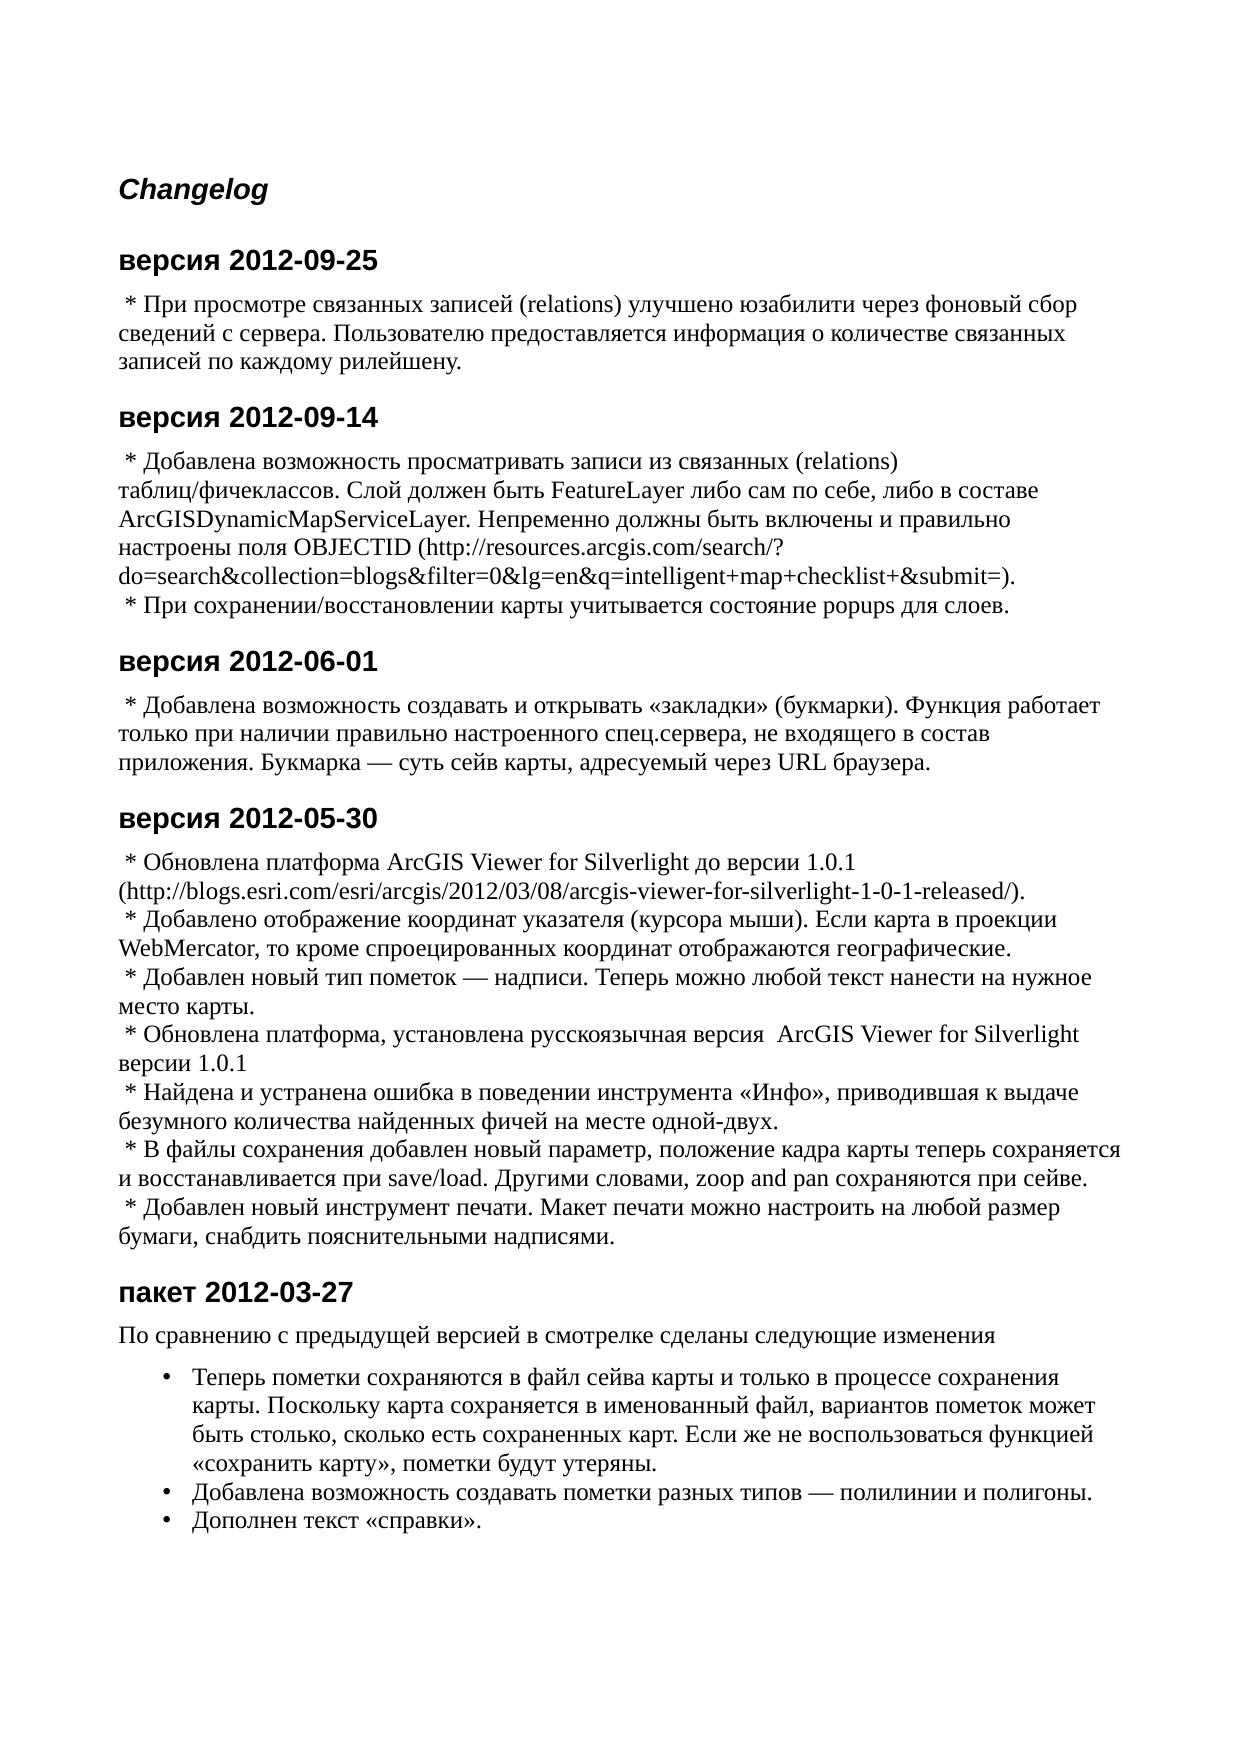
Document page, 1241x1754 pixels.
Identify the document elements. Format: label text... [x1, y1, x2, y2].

subtitle Changelog [118, 172, 1122, 205]
text * В файлы сохранения добавлен новый параметр, положение кадра карты теперь сохраняется и восстанавливается при save/load. Другими словами, zoop and pan сохраняются при сейве. [118, 1134, 1122, 1192]
subtitle пакет 2012-03-27 [118, 1274, 1122, 1308]
text * При просмотре связанных записей (relations) улучшено юзабилити через фоновый сбор сведений с сервера. Пользователю предоставляется информация о количестве связанных записей по каждому рилейшену. [118, 289, 1122, 375]
list Теперь пометки сохраняются в файл сейва карты и только в процессе сохранения карты. Поскольку карта сохраняется в именованный файл, вариантов пометок может быть столько, сколько есть сохраненных карт. Если же не воспользоваться функцией «сохранить карту», пометки будут утеряны. [162, 1362, 1122, 1477]
subtitle версия 2012-09-25 [118, 243, 1122, 276]
text * Обновлена платформа ArcGIS Viewer for Silverlight до версии 1.0.1 (http://blogs.esri.com/esri/arcgis/2012/03/08/arcgis-viewer-for-silverlight-1-0-1-released/). [118, 847, 1122, 904]
list Добавлена возможность создавать пометки разных типов — полилинии и полигоны. [162, 1477, 1122, 1506]
subtitle версия 2012-09-14 [118, 400, 1122, 434]
text * Добавлен новый тип пометок — надписи. Теперь можно любой текст нанести на нужное место карты. [118, 962, 1122, 1019]
list Дополнен текст «справки». [162, 1506, 1122, 1534]
text * Добавлен новый инструмент печати. Макет печати можно настроить на любой размер бумаги, снабдить пояснительными надписями. [118, 1192, 1122, 1249]
text * Добавлена возможность создавать и открывать «закладки» (букмарки). Функция работает только при наличии правильно настроенного спец.сервера, не входящего в состав приложения. Букмарка — суть сейв карты, адресуемый через URL браузера. [118, 690, 1122, 776]
text * Обновлена платформа, установлена русскоязычная версия ArcGIS Viewer for Silverlight версии 1.0.1 [118, 1019, 1122, 1077]
subtitle версия 2012-06-01 [118, 644, 1122, 677]
text По сравнению с предыдущей версией в смотрелке сделаны следующие изменения [118, 1321, 1122, 1349]
subtitle версия 2012-05-30 [118, 801, 1122, 834]
text * Добавлено отображение координат указателя (курсора мыши). Если карта в проекции WebMercator, то кроме спроецированных координат отображаются географические. [118, 904, 1122, 962]
text * Добавлена возможность просматривать записи из связанных (relations) таблиц/фичеклассов. Слой должен быть FeatureLayer либо сам по себе, либо в составе ArcGISDynamicMapServiceLayer. Непременно должны быть включены и правильно настроены поля OBJECTID (http://resources.arcgis.com/search/?do=search&collection=blogs&filter=0&lg=en&q=intelligent+map+checklist+&submit=). [118, 446, 1122, 590]
text * При сохранении/восстановлении карты учитывается состояние popups для слоев. [118, 590, 1122, 619]
text * Найдена и устранена ошибка в поведении инструмента «Инфо», приводившая к выдаче безумного количества найденных фичей на месте одной-двух. [118, 1077, 1122, 1134]
